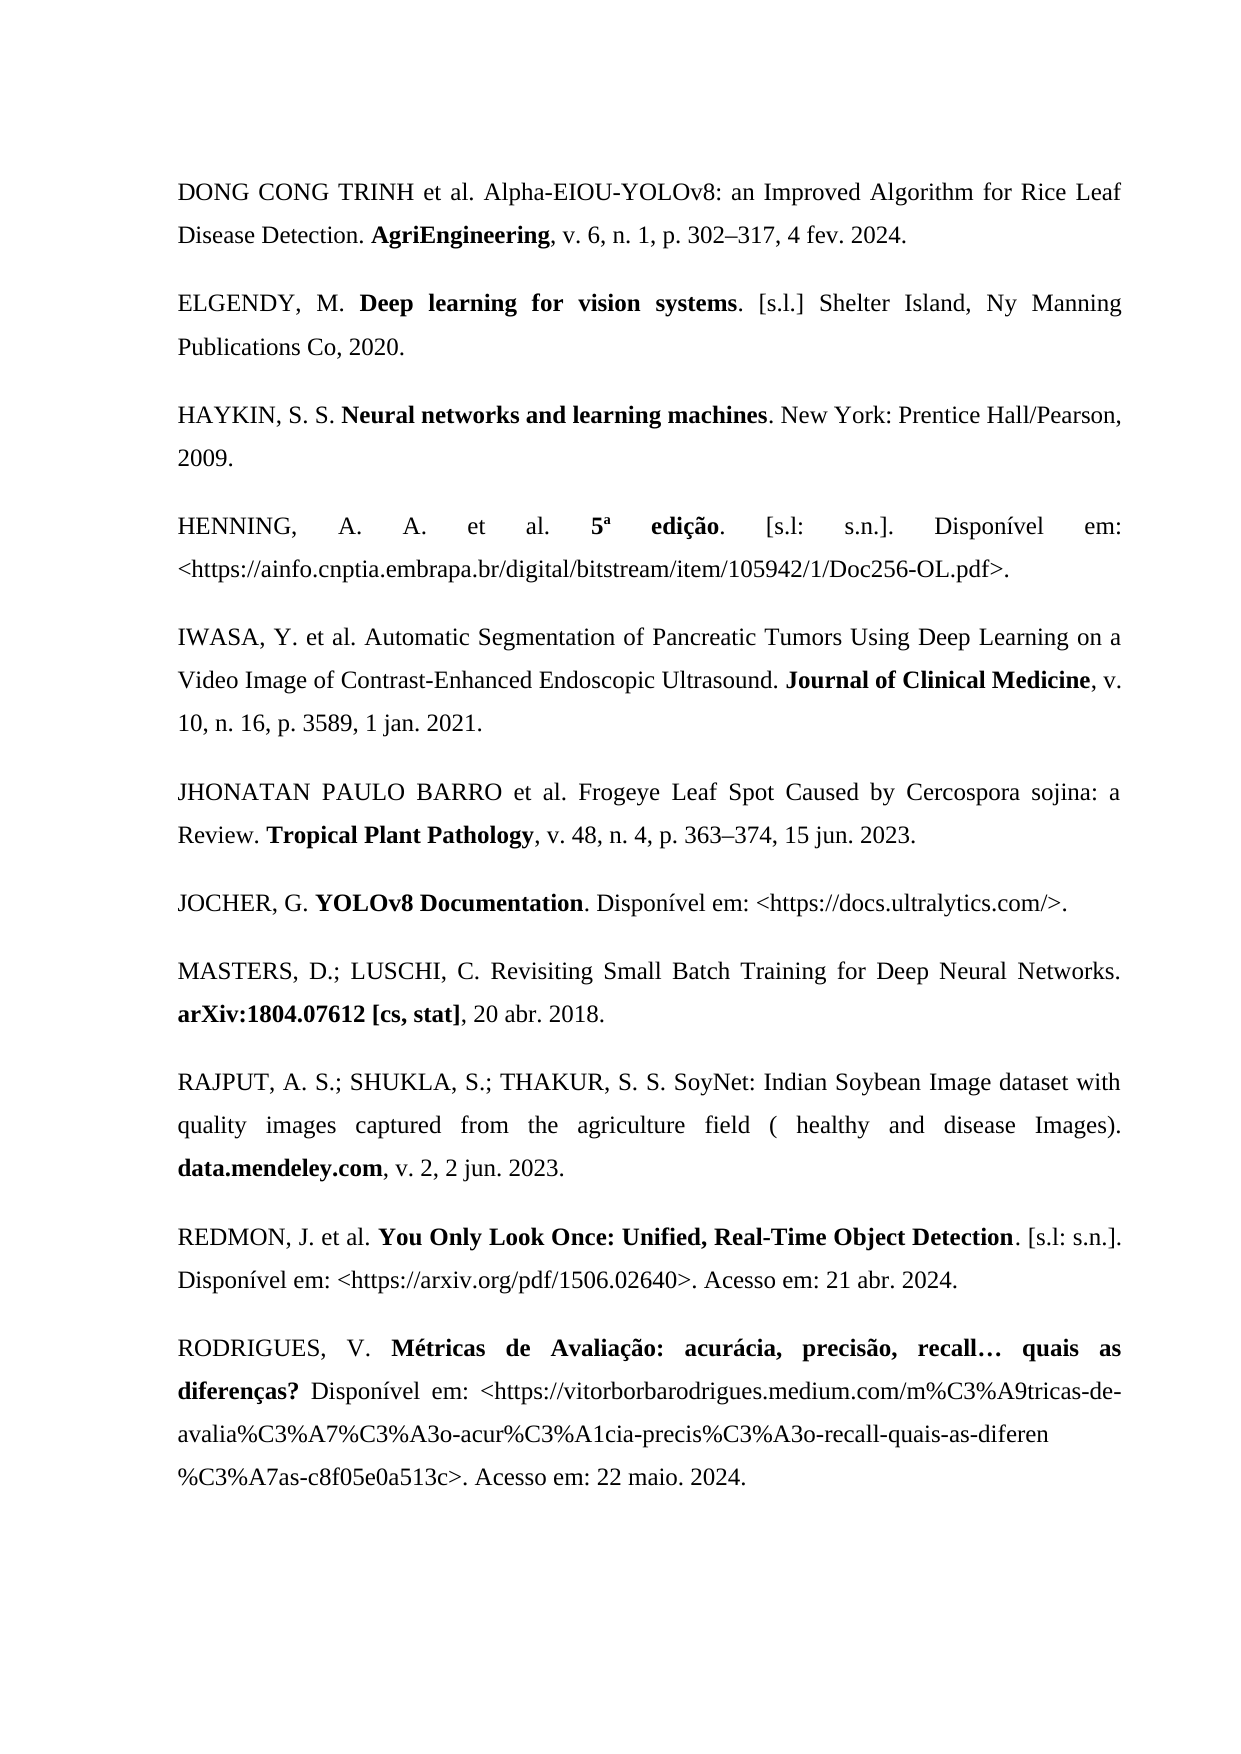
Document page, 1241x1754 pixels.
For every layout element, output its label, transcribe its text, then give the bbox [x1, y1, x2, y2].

text HAYKIN, S. S. Neural networks and learning machines. New York: Prentice Hall/Pearson, 2009. [177, 400, 1122, 472]
text REDMON, J. et al. You Only Look Once: Unified, Real-Time Object Detection. [s.l: s.n.]. Disponível em: <https://arxiv.org/pdf/1506.02640>. Acesso em: 21 abr. 2024. [177, 1222, 1122, 1293]
text RAJPUT, A. S.; SHUKLA, S.; THAKUR, S. S. SoyNet: Indian Soybean Image dataset with quality images captured from the agriculture field ( healthy and disease Images). data.mendeley.com, v. 2, 2 jun. 2023. [177, 1067, 1122, 1182]
text JOCHER, G. YOLOv8 Documentation. Disponível em: <https://docs.ultralytics.com/>. [177, 888, 1122, 917]
text ELGENDY, M. Deep learning for vision systems. [s.l.] Shelter Island, Ny Manning Publications Co, 2020. [177, 288, 1122, 360]
text DONG CONG TRINH et al. Alpha-EIOU-YOLOv8: an Improved Algorithm for Rice Leaf Disease Detection. AgriEngineering, v. 6, n. 1, p. 302–317, 4 fev. 2024. [177, 177, 1122, 249]
text MASTERS, D.; LUSCHI, C. Revisiting Small Batch Training for Deep Neural Networks. arXiv:1804.07612 [cs, stat], 20 abr. 2018. [177, 956, 1122, 1028]
text HENNING, A. A. et al. 5a edição. [s.l: s.n.]. Disponível em: <https://ainfo.cnptia.embrapa.br/digital/bitstream/item/105942/1/Doc256-OL.pdf>. [177, 511, 1122, 583]
text RODRIGUES, V. Métricas de Avaliação: acurácia, precisão, recall… quais as diferenças? Disponível em: <https://vitorborbarodrigues.medium.com/m%C3%A9tricas-de-avalia%C3%A7%C3%A3o-acur%C3%A1cia-precis%C3%A3o-recall-quais-as-diferen%C3%A7as-c8f05e0a513c>. Acesso em: 22 maio. 2024. [177, 1333, 1122, 1491]
text JHONATAN PAULO BARRO et al. Frogeye Leaf Spot Caused by Cercospora sojina: a Review. Tropical Plant Pathology, v. 48, n. 4, p. 363–374, 15 jun. 2023. [177, 777, 1122, 848]
text IWASA, Y. et al. Automatic Segmentation of Pancreatic Tumors Using Deep Learning on a Video Image of Contrast-Enhanced Endoscopic Ultrasound. Journal of Clinical Medicine, v. 10, n. 16, p. 3589, 1 jan. 2021. [177, 622, 1122, 737]
